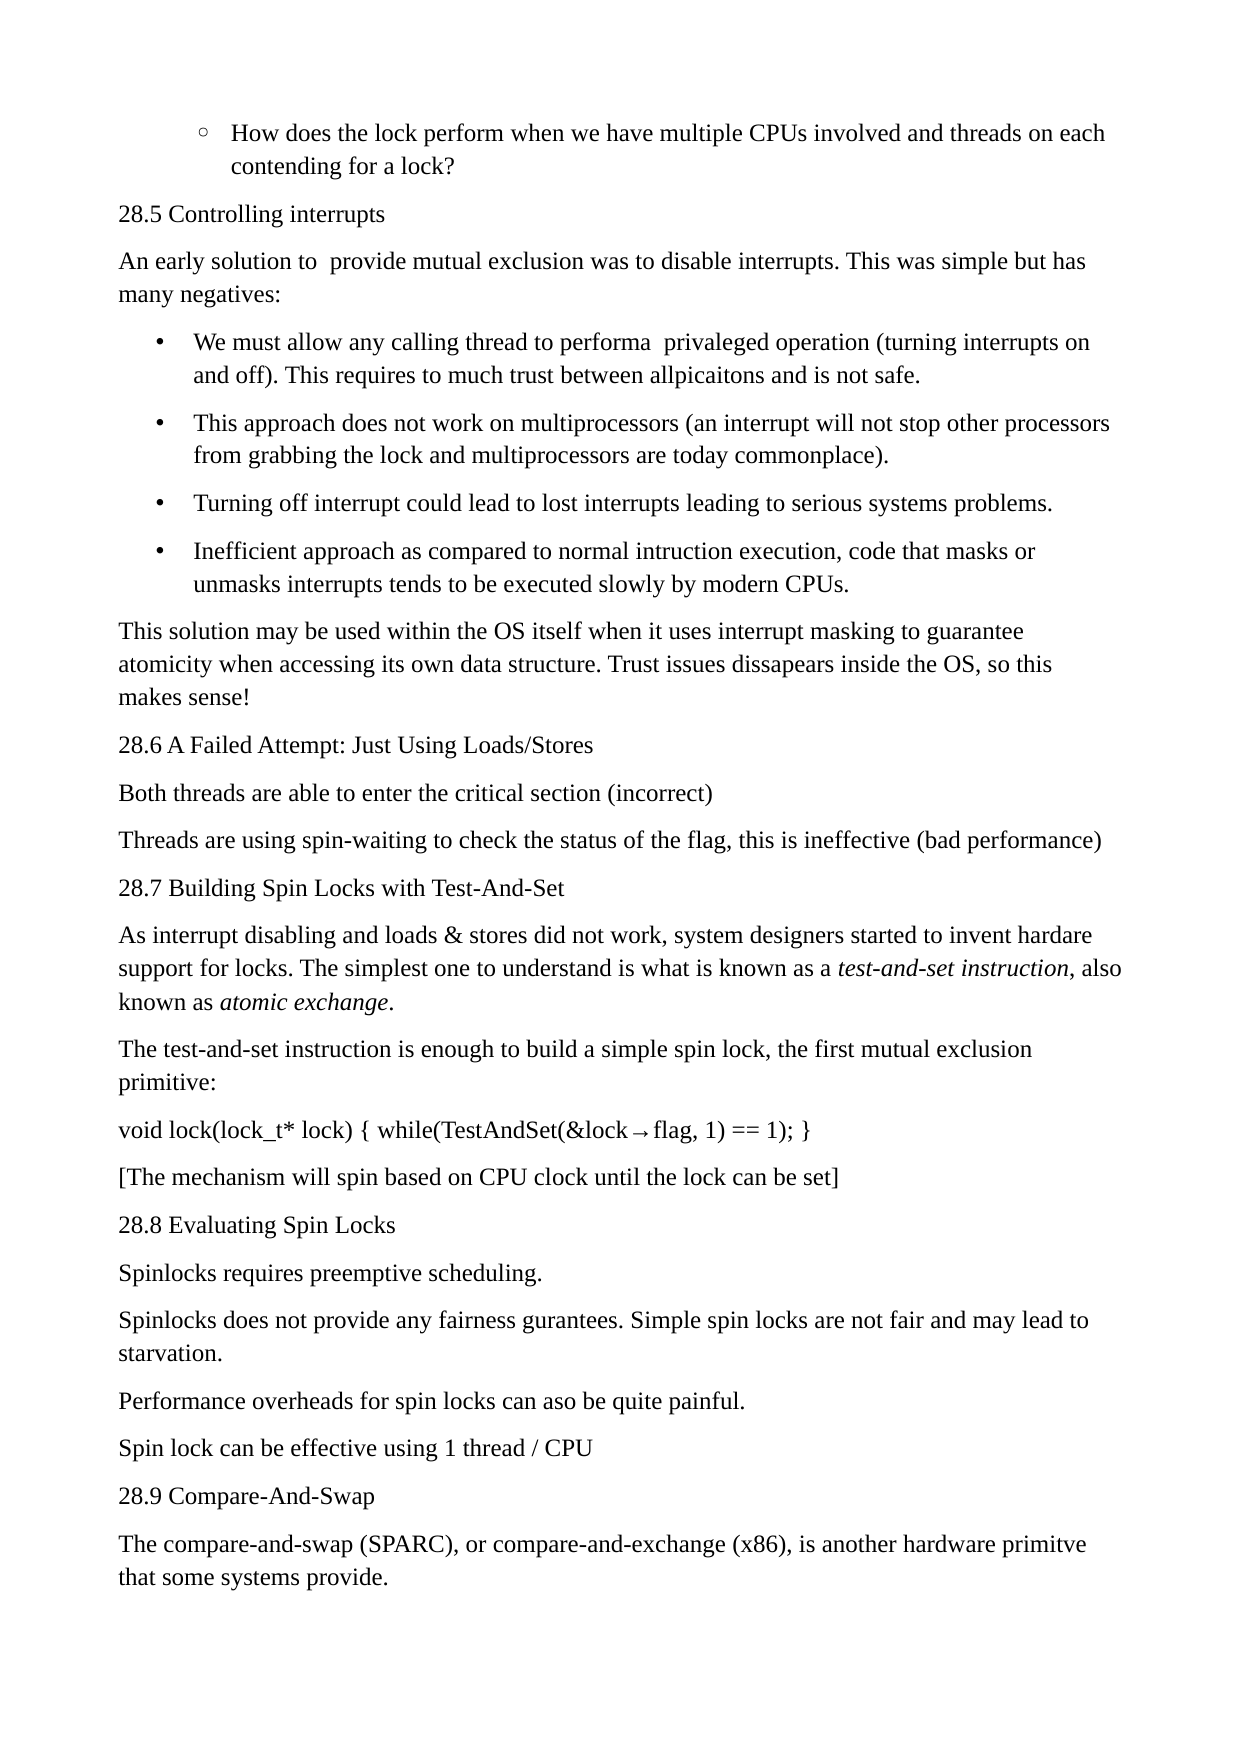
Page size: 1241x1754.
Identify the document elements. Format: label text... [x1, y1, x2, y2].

text [The mechanism will spin based on CPU clock until the lock can be set] [118, 1162, 1122, 1191]
text As interrupt disabling and loads & stores did not work, system designers started to invent hardare support for locks. The simplest one to understand is what is known as a test-and-set instruction, also known as atomic exchange. [118, 921, 1122, 1015]
text Both threads are able to enter the critical section (incorrect) [118, 778, 1122, 806]
text The test-and-set instruction is enough to build a simple spin lock, the first mutual exclusion primitive: [118, 1034, 1122, 1096]
text Spinlocks requires preemptive scheduling. [118, 1258, 1122, 1286]
text The compare-and-swap (SPARC), or compare-and-exchange (x86), is another hardware primitve that some systems provide. [118, 1529, 1122, 1590]
text 28.9 Compare-And-Swap [118, 1481, 1122, 1510]
text This solution may be used within the OS itself when it uses interrupt masking to guarantee atomicity when accessing its own data structure. Trust issues dissapears inside the OS, so this makes sense! [118, 616, 1122, 711]
text 28.6 A Failed Attempt: Just Using Loads/Stores [118, 730, 1122, 759]
list How does the lock perform when we have multiple CPUs involved and threads on each contending for a lock? [193, 118, 1122, 180]
list Turning off interrupt could lead to lost interrupts leading to serious systems problems. [156, 488, 1122, 517]
text Spin lock can be effective using 1 thread / CPU [118, 1433, 1122, 1462]
text 28.7 Building Spin Locks with Test-And-Set [118, 873, 1122, 902]
list Inefficient approach as compared to normal intruction execution, code that masks or unmasks interrupts tends to be executed slowly by modern CPUs. [156, 536, 1122, 598]
list We must allow any calling thread to performa privaleged operation (turning interrupts on and off). This requires to much trust between allpicaitons and is not safe. [156, 327, 1122, 389]
text 28.5 Controlling interrupts [118, 199, 1122, 227]
text 28.8 Evaluating Spin Locks [118, 1210, 1122, 1239]
text Spinlocks does not provide any fairness gurantees. Simple spin locks are not fair and may lead to starvation. [118, 1305, 1122, 1367]
text An early solution to provide mutual exclusion was to disable interrupts. This was simple but has many negatives: [118, 246, 1122, 308]
text Threads are using spin-waiting to check the status of the flag, this is ineffective (bad performance) [118, 825, 1122, 854]
list This approach does not work on multiprocessors (an interrupt will not stop other processors from grabbing the lock and multiprocessors are today commonplace). [156, 408, 1122, 469]
text void lock(lock_t* lock) { while(TestAndSet(&lock→flag, 1) == 1); } [118, 1115, 1122, 1143]
text Performance overheads for spin locks can aso be quite painful. [118, 1386, 1122, 1414]
